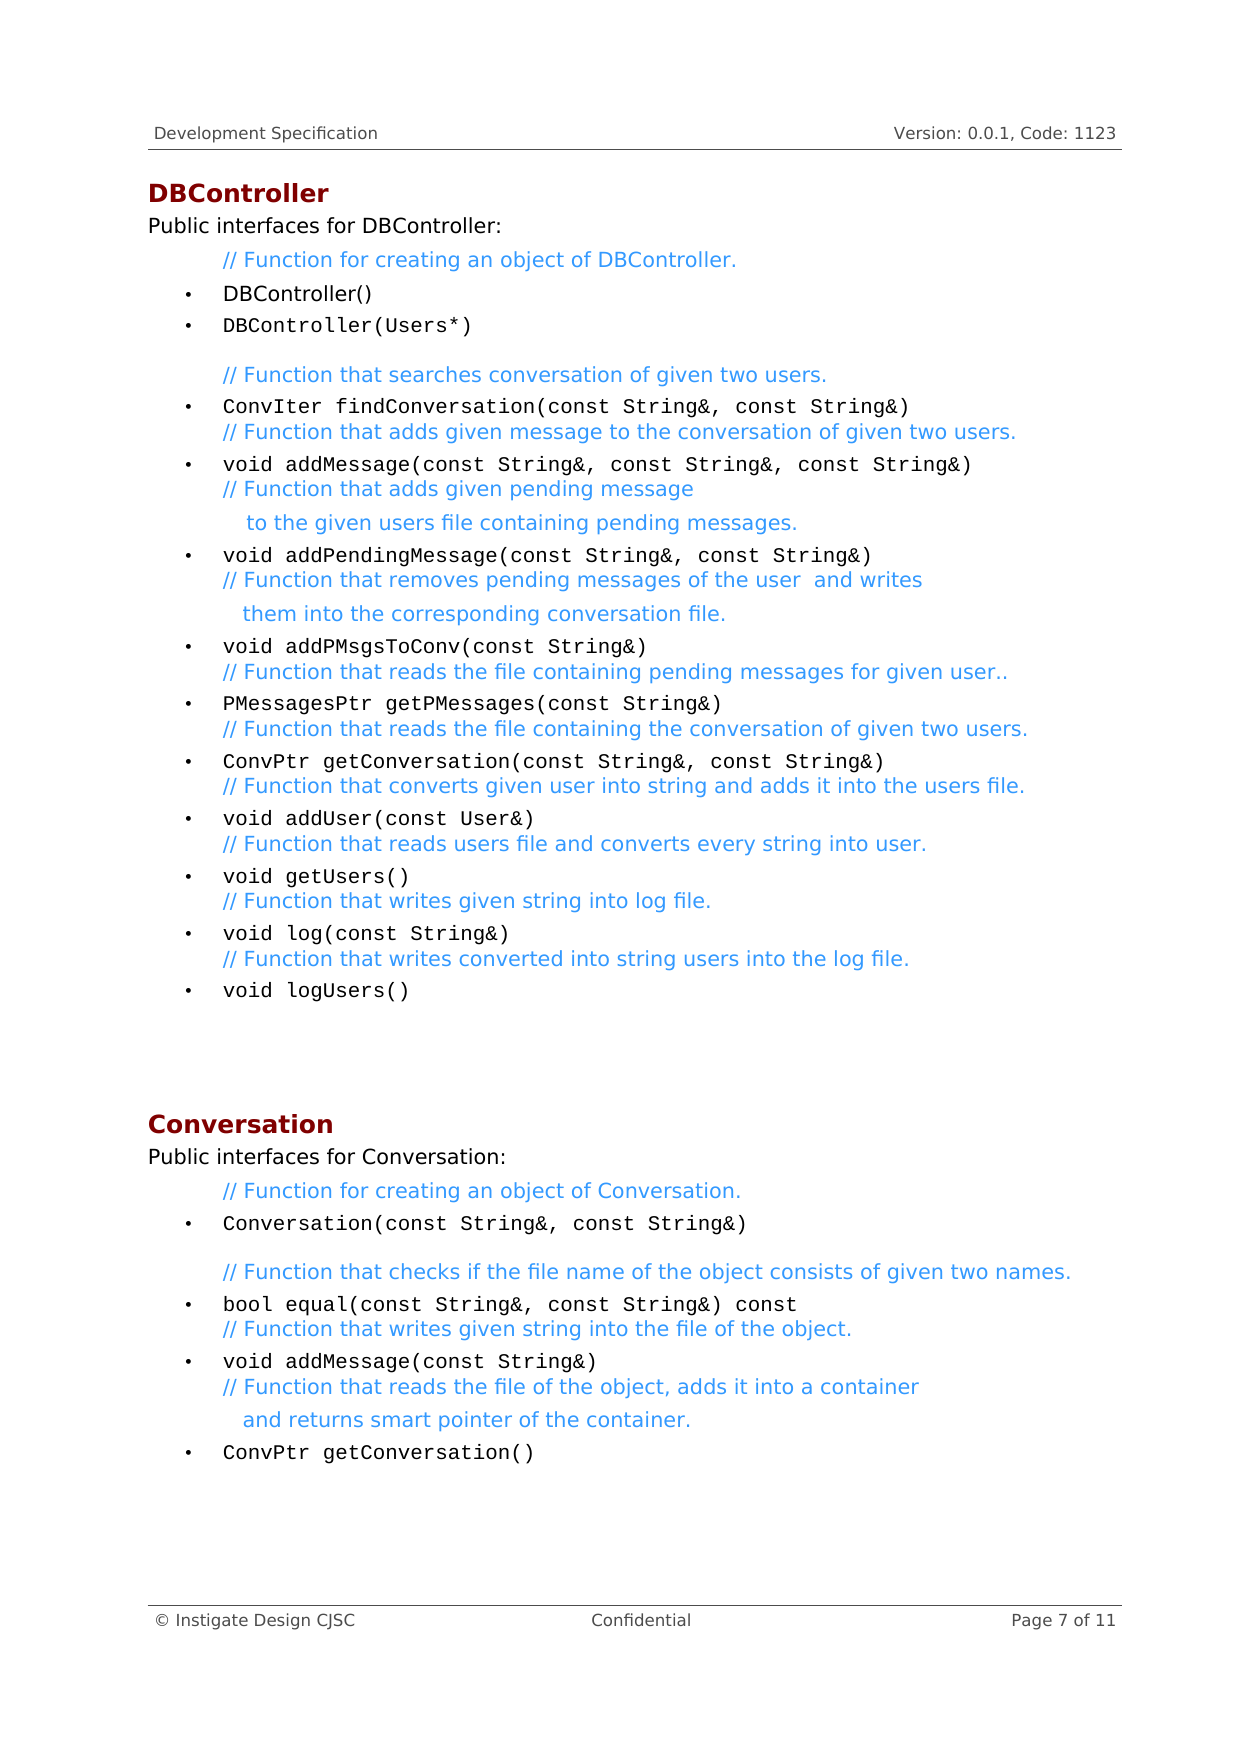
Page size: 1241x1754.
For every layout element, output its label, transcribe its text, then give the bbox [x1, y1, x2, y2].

list void getUsers() [185, 866, 1122, 889]
list and returns smart pointer of the container. [185, 1408, 1122, 1433]
list void log(const String&) [185, 923, 1122, 947]
list Conversation(const String&, const String&) [185, 1213, 1122, 1236]
list DBController(Users*) [185, 315, 1122, 339]
list DBController() [185, 282, 1122, 306]
text to the given users file containing pending messages. [148, 511, 1122, 535]
list // Function that writes converted into string users into the log file. [185, 947, 1122, 971]
list them into the corresponding conversation file. [185, 602, 1122, 627]
list // Function that reads the file containing the conversation of given two users. [185, 717, 1122, 741]
list void addMessage(const String&) [185, 1351, 1122, 1375]
list // Function that searches conversation of given two users. [185, 363, 1122, 387]
list // Function that checks if the file name of the object consists of given two names. [185, 1260, 1122, 1284]
text Public interfaces for DBController: [148, 214, 1122, 238]
list bool equal(const String&, const String&) const [185, 1294, 1122, 1317]
list void addMessage(const String&, const String&, const String&) [185, 454, 1122, 477]
list ConvPtr getConversation(const String&, const String&) [185, 751, 1122, 774]
list // Function that writes given string into the file of the object. [185, 1317, 1122, 1342]
list // Function for creating an object of DBController. [185, 248, 1122, 272]
list // Function that reads users file and converts every string into user. [185, 832, 1122, 856]
list // Function that writes given string into log file. [185, 889, 1122, 913]
list // Function that reads the file of the object, adds it into a container [185, 1375, 1122, 1399]
subtitle DBController [148, 179, 1122, 208]
list // Function that adds given message to the conversation of given two users. [185, 420, 1122, 444]
list // Function for creating an object of Conversation. [185, 1179, 1122, 1203]
subtitle Conversation [148, 1110, 1122, 1139]
list void addPendingMessage(const String&, const String&) [185, 545, 1122, 568]
list // Function that removes pending messages of the user and writes [185, 568, 1122, 593]
list ConvPtr getConversation() [185, 1442, 1122, 1466]
list // Function that converts given user into string and adds it into the users file. [185, 774, 1122, 799]
list // Function that reads the file containing pending messages for given user.. [185, 660, 1122, 684]
list PMessagesPtr getPMessages(const String&) [185, 693, 1122, 717]
list ConvIter findConversation(const String&, const String&) [185, 396, 1122, 420]
list // Function that adds given pending message [185, 477, 1122, 502]
list void addPMsgsToConv(const String&) [185, 636, 1122, 660]
list void addUser(const User&) [185, 808, 1122, 832]
text Public interfaces for Conversation: [148, 1145, 1122, 1169]
list void logUsers() [185, 980, 1122, 1028]
